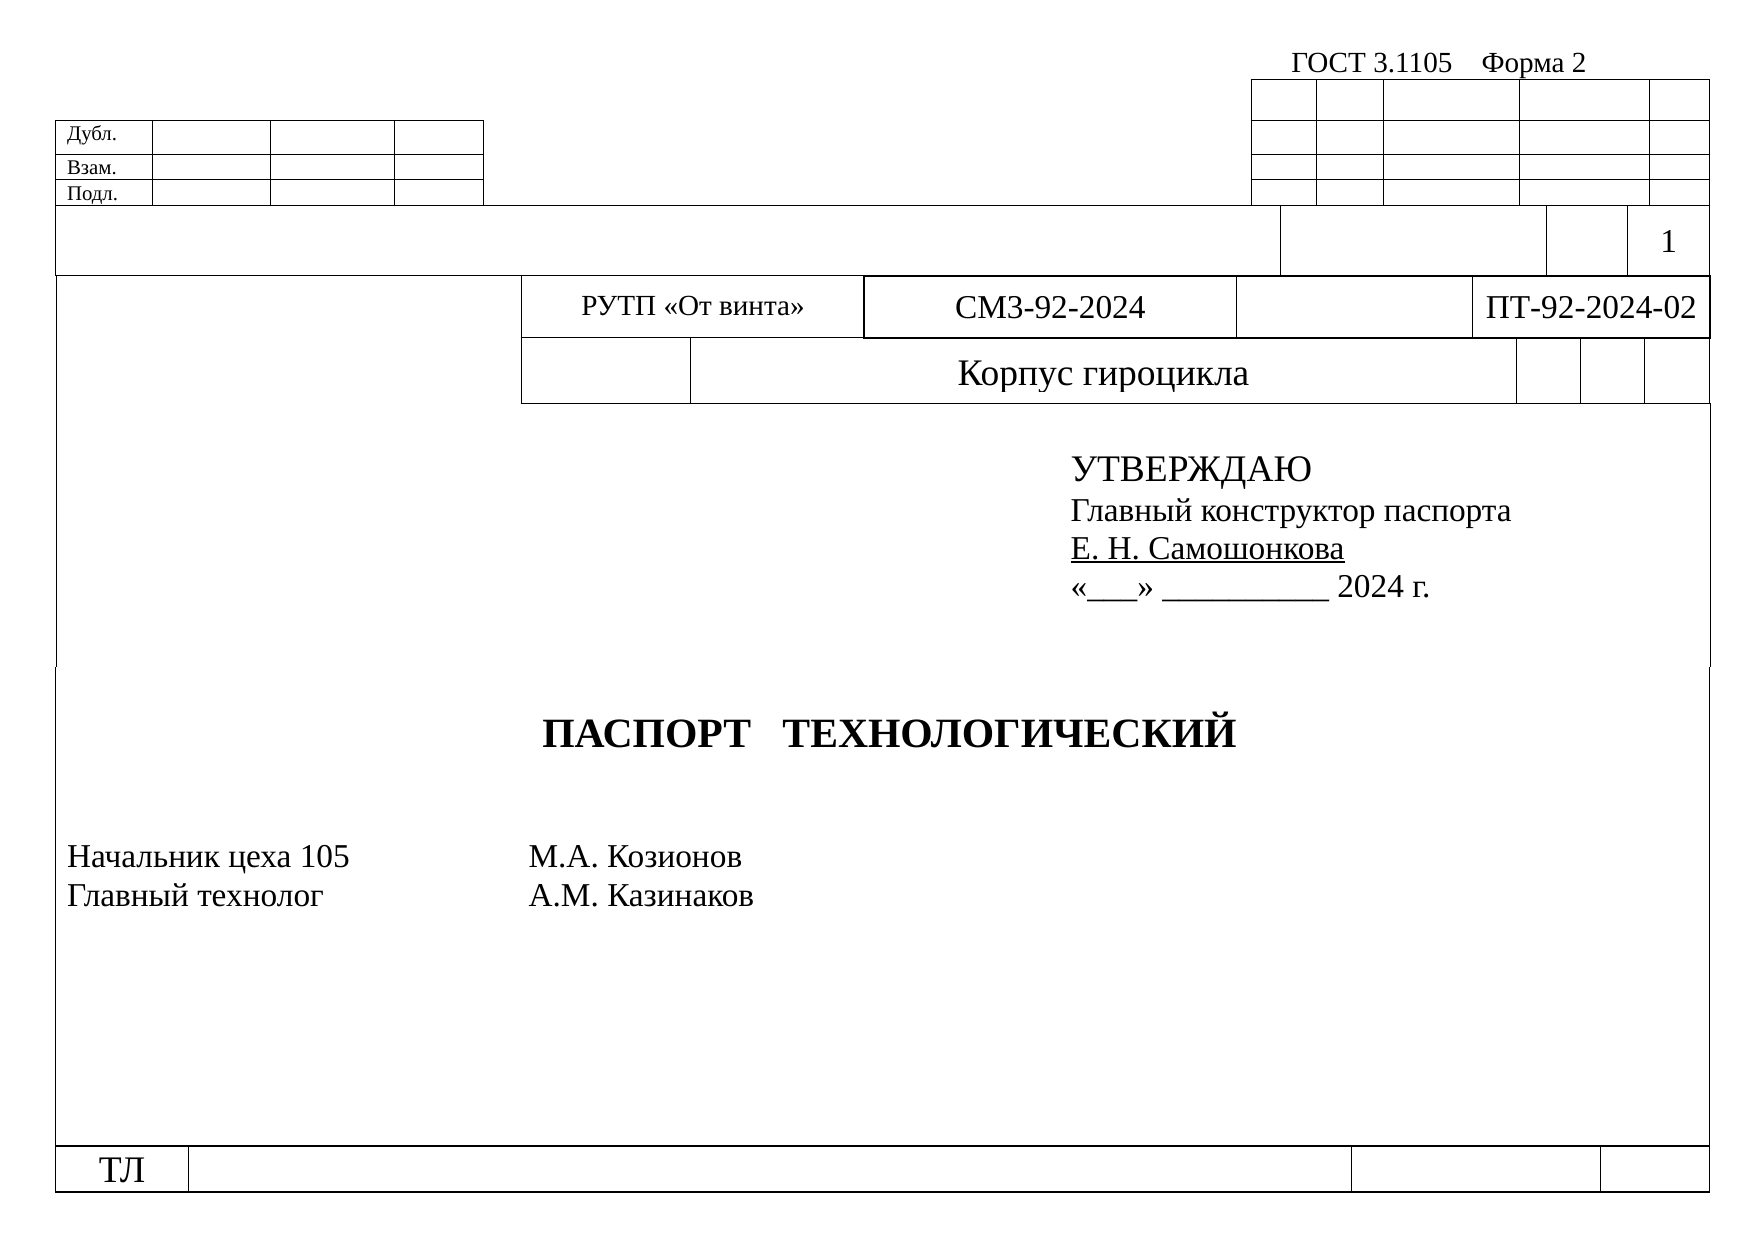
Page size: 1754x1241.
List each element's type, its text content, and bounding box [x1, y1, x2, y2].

table_cell [606, 624, 1059, 667]
table_cell [57, 276, 521, 402]
table_cell [606, 404, 889, 538]
table_cell [1317, 180, 1383, 205]
table_cell [153, 121, 270, 154]
table_cell [1317, 121, 1383, 154]
table_cell [1645, 339, 1709, 402]
table_cell [1236, 798, 1372, 1145]
table_cell [1650, 180, 1709, 205]
table_cell [395, 180, 483, 205]
table_cell [1237, 277, 1472, 337]
table_cell ПТ-92-2024-02 [1473, 277, 1709, 337]
table_cell 1 [1628, 206, 1709, 274]
table_cell [1252, 121, 1316, 154]
table_header [1252, 80, 1316, 120]
table_cell [1581, 339, 1644, 402]
table_cell [57, 403, 606, 667]
table_cell [1601, 1147, 1709, 1191]
table_cell Корпус гироцикла [691, 338, 1516, 402]
table_cell Взам. [56, 155, 152, 179]
table_header [1650, 80, 1709, 120]
table_cell [271, 155, 394, 179]
table_cell [271, 180, 394, 205]
table_cell [1352, 1147, 1600, 1191]
table_cell [1650, 155, 1709, 179]
table_cell [1384, 121, 1519, 154]
table_header [483, 79, 1251, 120]
table_cell [1520, 121, 1649, 154]
table_cell [1317, 155, 1383, 179]
table_header [56, 79, 483, 120]
table_cell [484, 120, 1251, 154]
table_cell [271, 121, 394, 154]
table_cell [1373, 798, 1709, 1145]
table_cell [1384, 180, 1519, 205]
table_cell [813, 798, 1236, 1145]
table_cell РУТП «От винта» [522, 276, 863, 337]
table_cell [56, 206, 1280, 274]
table_cell Начальник цеха 105 Главный технолог [56, 798, 390, 1145]
table_cell [395, 155, 483, 179]
table_cell [153, 180, 270, 205]
table_cell [395, 121, 483, 154]
table_cell М.А. Козионов А.М. Казинаков [517, 798, 812, 1145]
table_cell [1520, 155, 1649, 179]
table_cell [1384, 155, 1519, 179]
table_cell [1252, 180, 1316, 205]
table_cell [189, 1147, 1351, 1191]
table_cell [484, 154, 1251, 179]
table_cell [1455, 667, 1709, 798]
table_cell [1252, 155, 1316, 179]
table_cell ТЛ [56, 1147, 188, 1191]
table_cell [1547, 206, 1627, 274]
table_cell [153, 155, 270, 179]
table_header [1384, 80, 1519, 120]
table_header [1317, 80, 1383, 120]
table_cell [522, 338, 690, 402]
table_cell [1520, 180, 1649, 205]
table_cell [484, 179, 1251, 205]
table_cell Дубл. [56, 121, 152, 154]
table_cell Подл. [56, 180, 152, 205]
table_header [1520, 80, 1649, 120]
table_cell [390, 798, 517, 1145]
table_cell [889, 404, 1059, 538]
table_cell ПАСПОРТ ТЕХНОЛОГИЧЕСКИЙ [323, 667, 1455, 798]
table_cell [1281, 206, 1546, 274]
table_cell [1650, 121, 1709, 154]
table_cell [606, 581, 1059, 624]
table_cell [606, 538, 1059, 581]
table_cell [1517, 339, 1580, 402]
table_cell УТВЕРЖДАЮ Главный конструктор паспорта Е. Н. Самошонкова «___» __________ 2024 г. [1059, 404, 1710, 667]
table_cell [56, 667, 323, 798]
table_cell СМ3-92-2024 [865, 277, 1236, 337]
